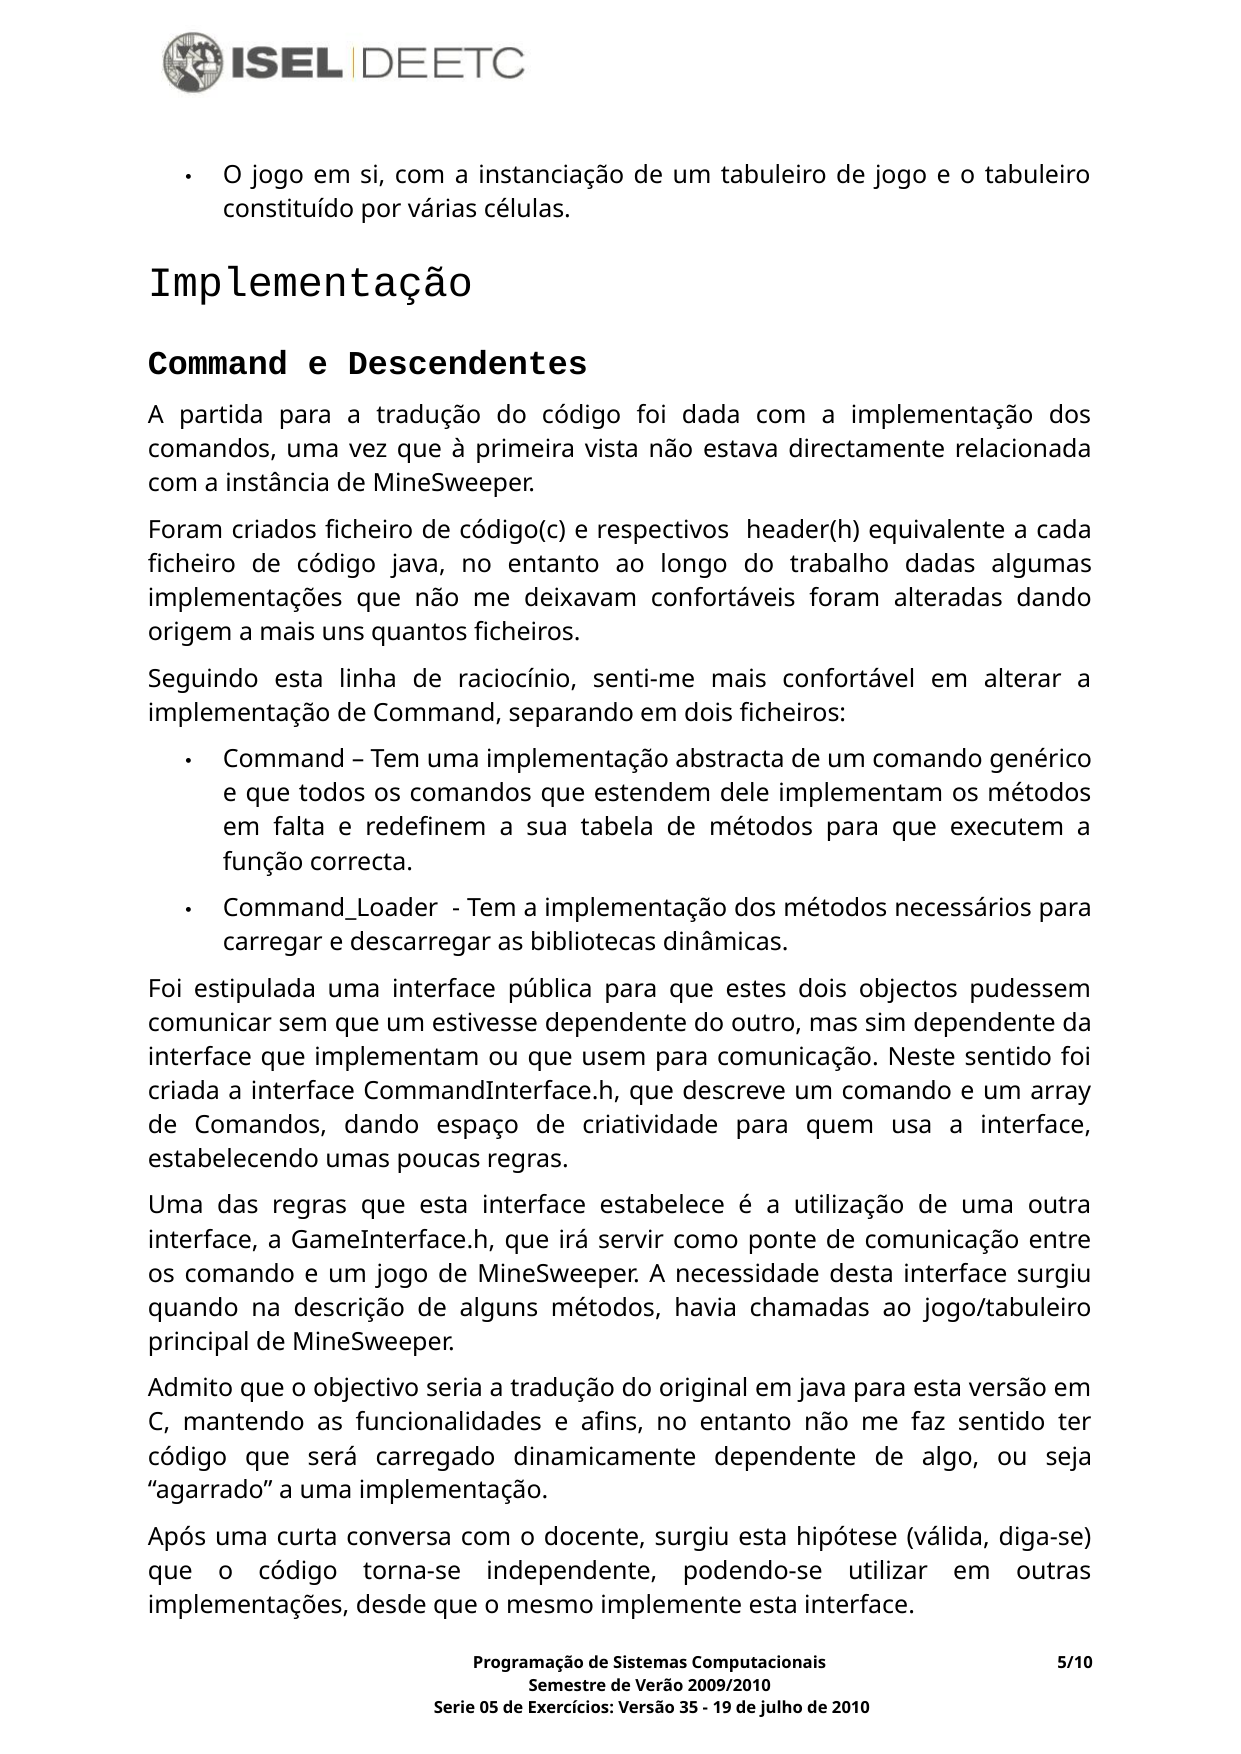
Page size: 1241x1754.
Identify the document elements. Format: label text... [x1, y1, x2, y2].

list Command_Loader - Tem a implementação dos métodos necessários para carregar e descarregar as bibliotecas dinâmicas. [185, 890, 1093, 958]
text Seguindo esta linha de raciocínio, senti-me mais confortável em alterar a implementação de Command, separando em dois ficheiros: [148, 660, 1093, 728]
picture [153, 17, 555, 118]
text Foi estipulada uma interface pública para que estes dois objectos pudessem comunicar sem que um estivesse dependente do outro, mas sim dependente da interface que implementam ou que usem para comunicação. Neste sentido foi criada a interface CommandInterface.h, que descreve um comando e um array de Comandos, dando espaço de criatividade para quem usa a interface, estabelecendo umas poucas regras. [148, 970, 1093, 1175]
list Command – Tem uma implementação abstracta de um comando genérico e que todos os comandos que estendem dele implementam os métodos em falta e redefinem a sua tabela de métodos para que executem a função correcta. [185, 741, 1093, 877]
text Admito que o objectivo seria a tradução do original em java para esta versão em C, mantendo as funcionalidades e afins, no entanto não me faz sentido ter código que será carregado dinamicamente dependente de algo, ou seja “agarrado” a uma implementação. [148, 1370, 1093, 1506]
text Após uma curta conversa com o docente, surgiu esta hipótese (válida, diga-se) que o código torna-se independente, podendo-se utilizar em outras implementações, desde que o mesmo implemente esta interface. [148, 1519, 1093, 1621]
text A partida para a tradução do código foi dada com a implementação dos comandos, uma vez que à primeira vista não estava directamente relacionada com a instância de MineSweeper. [148, 397, 1093, 499]
list O jogo em si, com a instanciação de um tabuleiro de jogo e o tabuleiro constituído por várias células. [185, 156, 1093, 224]
subtitle Implementação [148, 262, 1093, 309]
text Uma das regras que esta interface estabelece é a utilização de uma outra interface, a GameInterface.h, que irá servir como ponte de comunicação entre os comando e um jogo de MineSweeper. A necessidade desta interface surgiu quando na descrição de alguns métodos, havia chamadas ao jogo/tabuleiro principal de MineSweeper. [148, 1187, 1093, 1357]
text Foram criados ficheiro de código(c) e respectivos header(h) equivalente a cada ficheiro de código java, no entanto ao longo do trabalho dadas algumas implementações que não me deixavam confortáveis foram alteradas dando origem a mais uns quantos ficheiros. [148, 512, 1093, 648]
subtitle Command e Descendentes [148, 347, 1093, 384]
